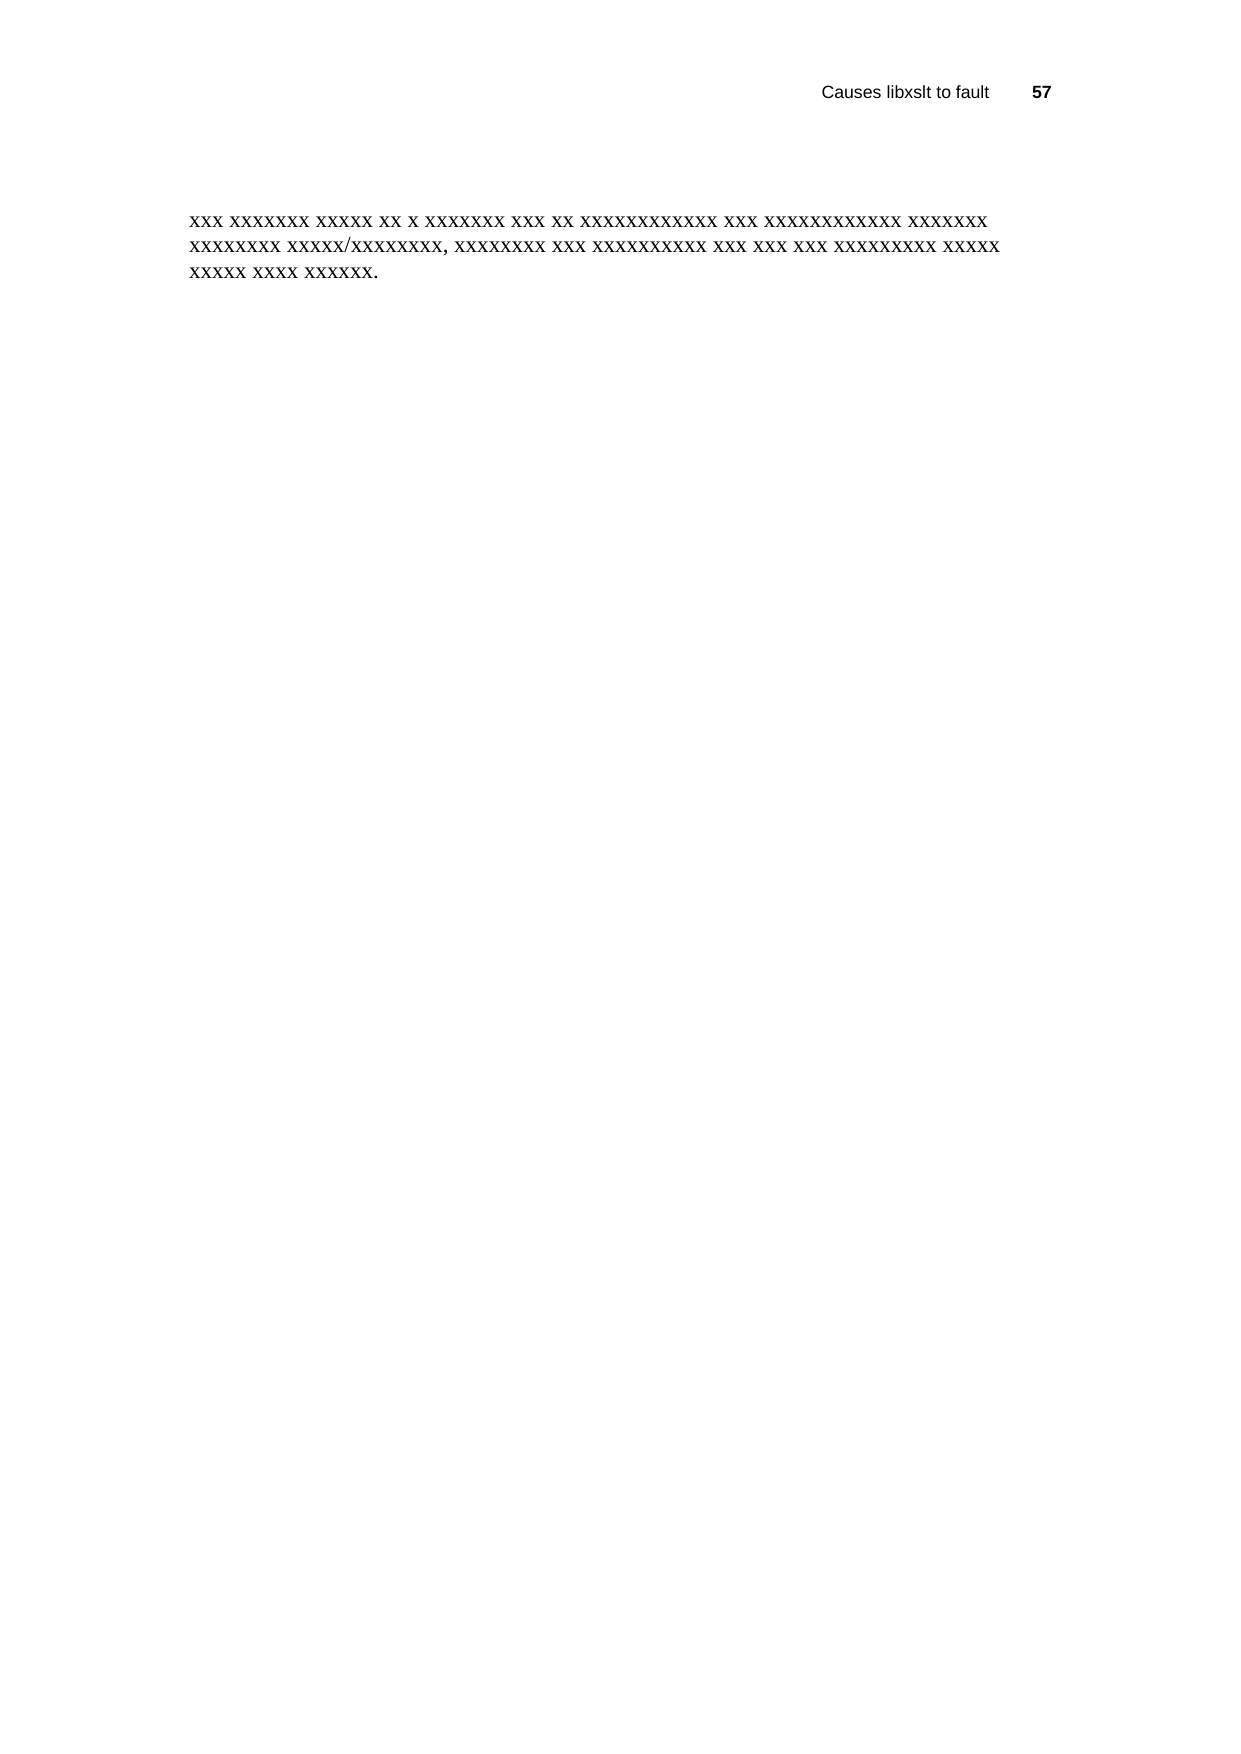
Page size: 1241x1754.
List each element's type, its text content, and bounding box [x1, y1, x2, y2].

text xxx xxxxxxx xxxxx xx x xxxxxxx xxx xx xxxxxxxxxxxx xxx xxxxxxxxxxxx xxxxxxx xxxxxxxx xxxxx/xxxxxxxx, xxxxxxxx xxx xxxxxxxxxx xxx xxx xxx xxxxxxxxx xxxxx xxxxx xxxx xxxxxx. [189, 207, 1051, 283]
